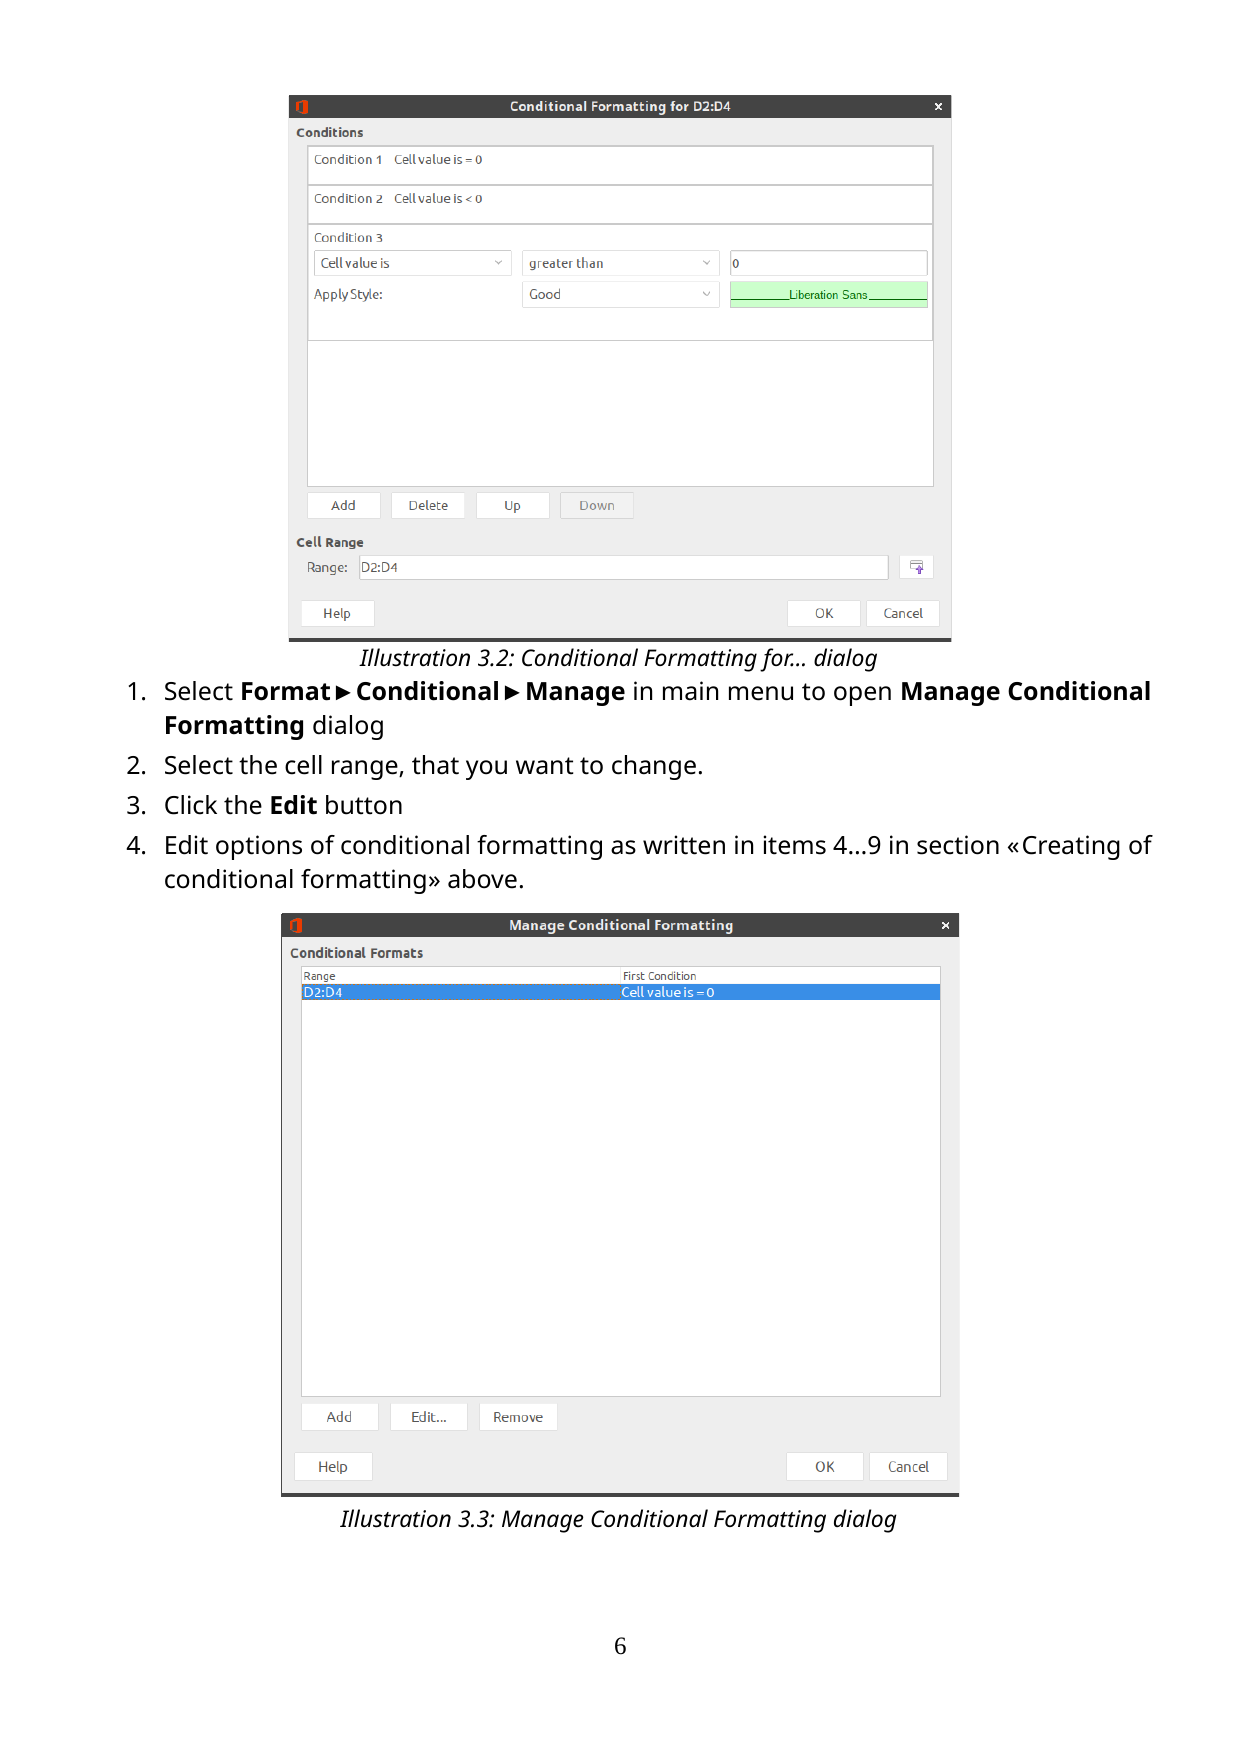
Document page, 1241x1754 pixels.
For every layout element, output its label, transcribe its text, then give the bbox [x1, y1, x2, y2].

list Select the cell range, that you want to change. [126, 747, 1152, 781]
list Illustration 3.2: Conditional Formatting for... dialog [172, 95, 1068, 673]
picture [288, 95, 952, 642]
list Edit options of conditional formatting as written in items 4…9 in section «Creating of conditional formatting» above. [126, 827, 1152, 895]
list Click the Edit button [126, 787, 1152, 821]
picture [281, 913, 960, 1497]
list Select Format►Conditional►Manage in main menu to open Manage Conditional Formatting dialog [126, 83, 1152, 741]
text Illustration 3.3: Manage Conditional Formatting dialog [281, 1497, 959, 1534]
